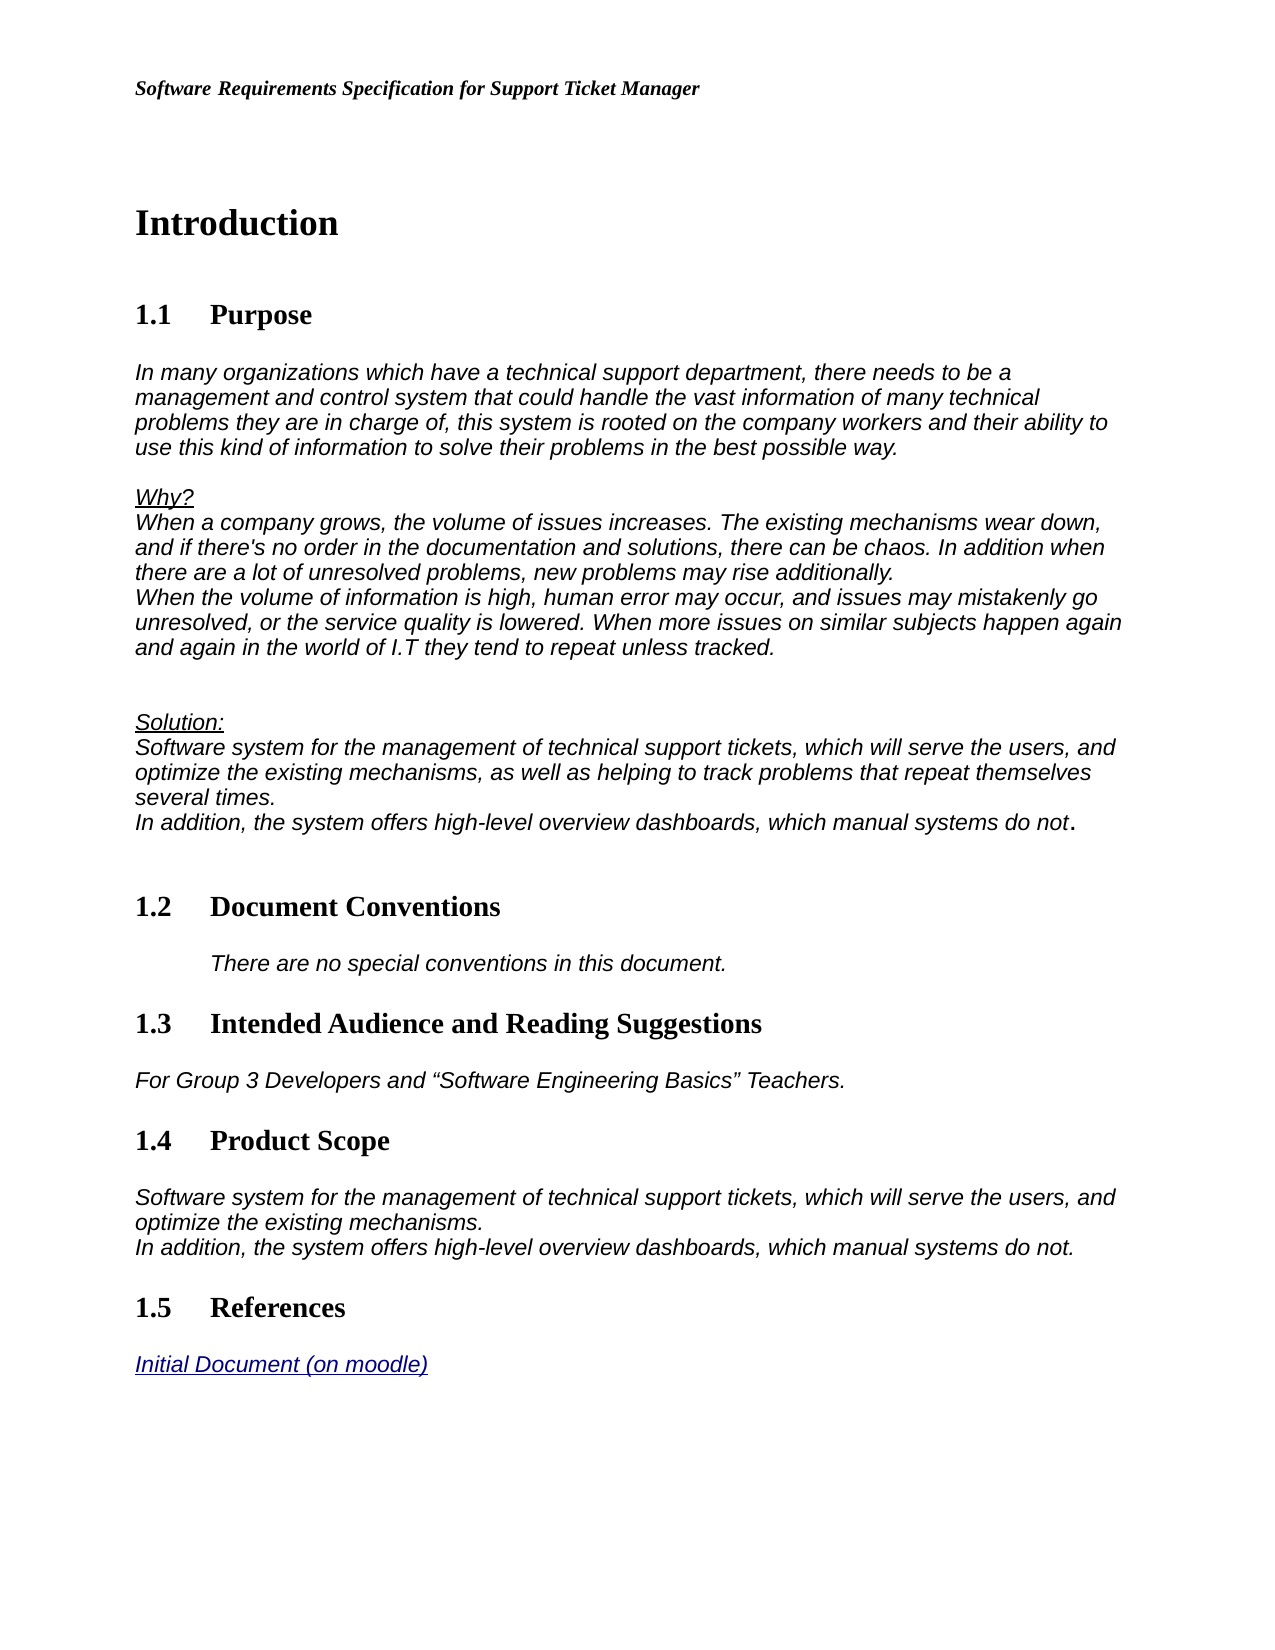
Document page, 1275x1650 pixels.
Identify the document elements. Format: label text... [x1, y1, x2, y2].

text In addition, the system offers high-level overview dashboards, which manual systems do not. [135, 1236, 1140, 1261]
subtitle Document Conventions [135, 889, 1140, 923]
text In addition, the system offers high-level overview dashboards, which manual systems do not. [135, 810, 1140, 835]
subtitle Product Scope [135, 1123, 1140, 1156]
text Solution: [135, 710, 1140, 735]
subtitle Purpose [135, 297, 1140, 331]
subtitle References [135, 1290, 1140, 1323]
text When the volume of information is high, human error may occur, and issues may mistakenly go unresolved, or the service quality is lowered. When more issues on similar subjects happen again and again in the world of I.T they tend to repeat unless tracked. [135, 585, 1140, 660]
text Initial Document (on moodle) [135, 1352, 1140, 1377]
subtitle Intended Audience and Reading Suggestions [135, 1006, 1140, 1039]
text When a company grows, the volume of issues increases. The existing mechanisms wear down, and if there's no order in the documentation and solutions, there can be chaos. In addition when there are a lot of unresolved problems, new problems may rise additionally. [135, 510, 1140, 585]
text For Group 3 Developers and “Software Engineering Basics” Teachers. [135, 1069, 1140, 1094]
subtitle Introduction [135, 200, 1140, 243]
text Software system for the management of technical support tickets, which will serve the users, and optimize the existing mechanisms, as well as helping to track problems that repeat themselves several times. [135, 735, 1140, 810]
text Software system for the management of technical support tickets, which will serve the users, and optimize the existing mechanisms. [135, 1186, 1140, 1236]
text In many organizations which have a technical support department, there needs to be a management and control system that could handle the vast information of many technical problems they are in charge of, this system is rooted on the company workers and their ability to use this kind of information to solve their problems in the best possible way. [135, 360, 1140, 460]
text Why? [135, 485, 1140, 510]
text There are no special conventions in this document. [135, 952, 1140, 977]
